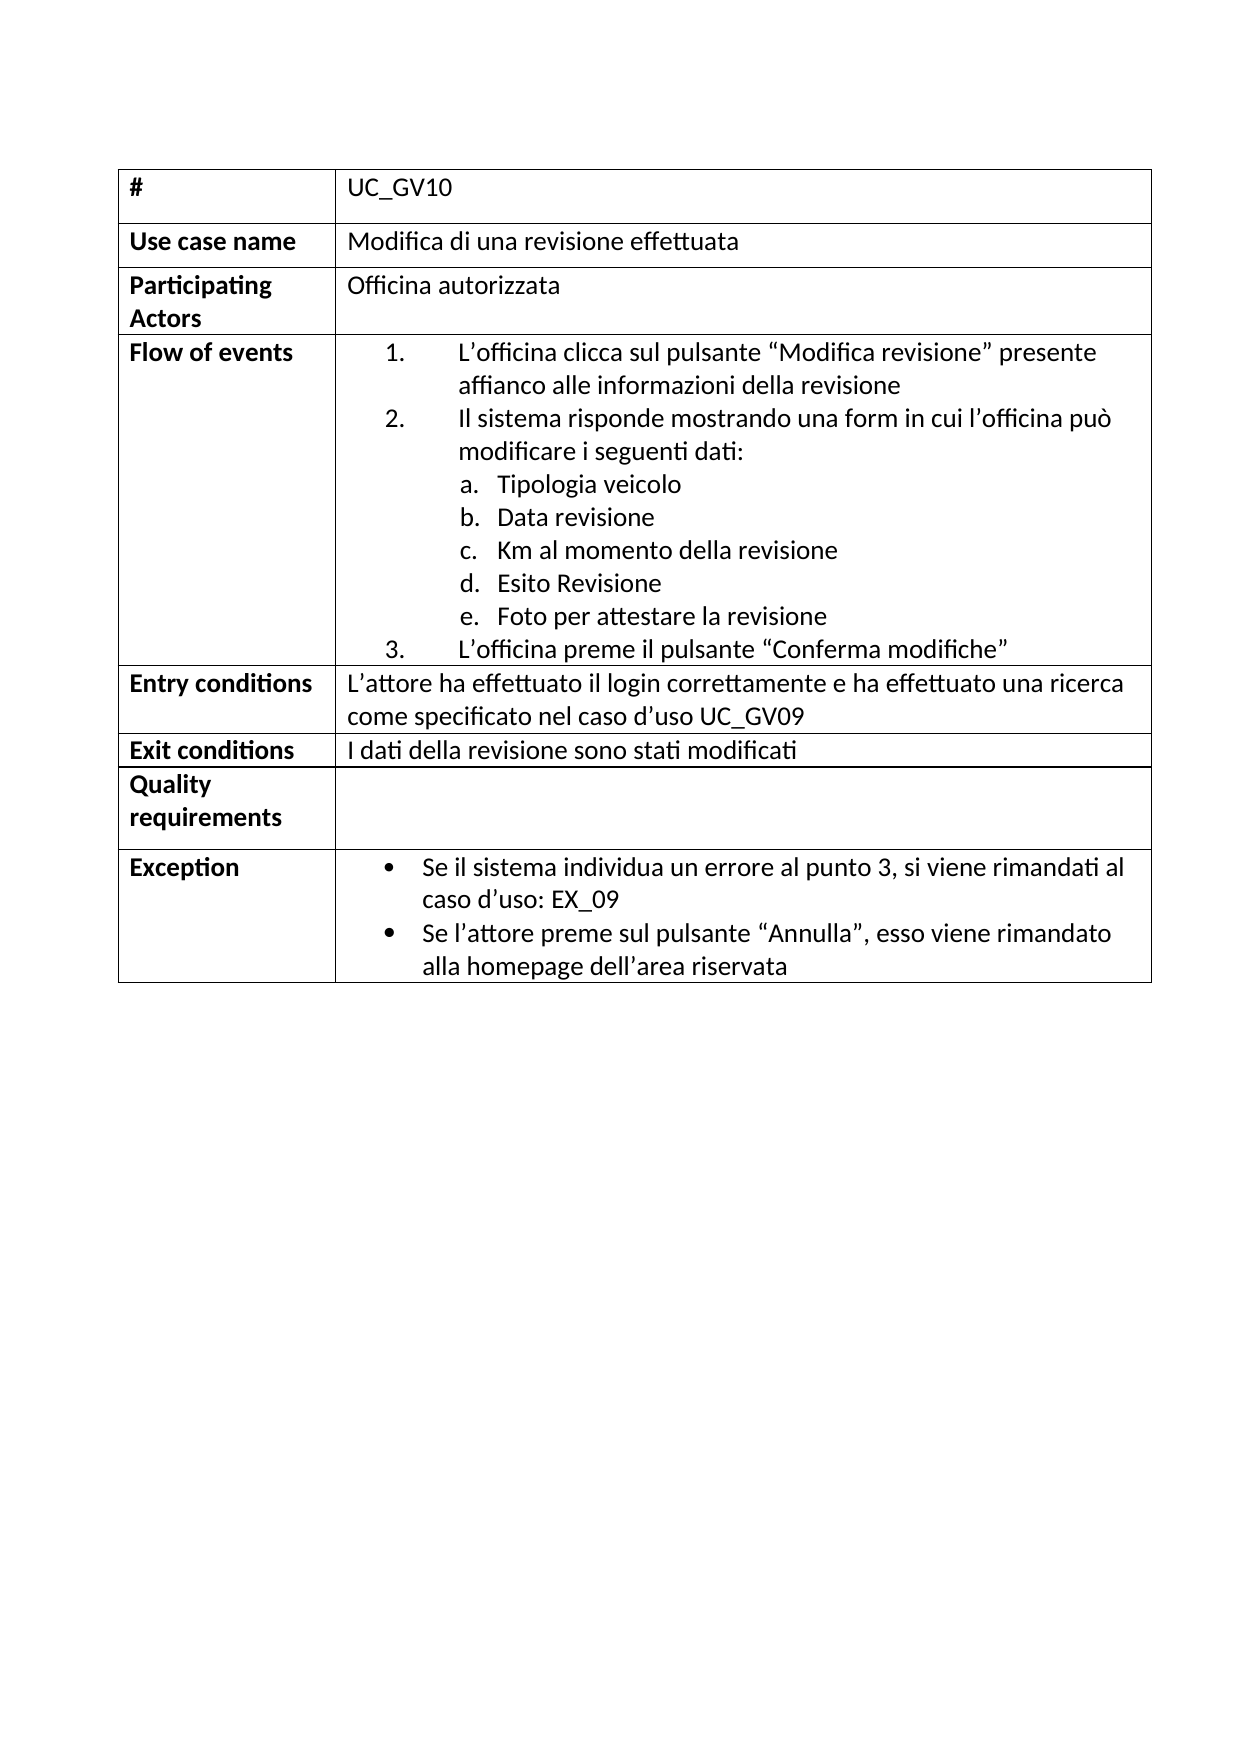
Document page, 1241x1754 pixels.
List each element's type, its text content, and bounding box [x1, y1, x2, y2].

table_cell Exception [119, 850, 335, 982]
table_cell I dati della revisione sono stati modificati [336, 734, 1151, 766]
table_cell Use case name [119, 224, 335, 267]
table_cell Exit conditions [119, 734, 335, 766]
table_cell Modifica di una revisione effettuata [336, 224, 1151, 267]
table_header # [119, 170, 335, 223]
table_cell Officina autorizzata [336, 268, 1151, 334]
table_cell Participating Actors [119, 268, 335, 334]
table_cell [336, 768, 1151, 849]
table_cell L’attore ha effettuato il login correttamente e ha effettuato una ricerca come specificato nel caso d’uso UC_GV09 [336, 666, 1151, 732]
table_cell Flow of events [119, 335, 335, 665]
table_cell Se il sistema individua un errore al punto 3, si viene rimandati al caso d’uso: EX_09 Se l’attore preme sul pulsante “Annulla”, esso viene rimandato alla homepage dell’area riservata [336, 850, 1151, 982]
table_cell Quality requirementsuq [119, 768, 335, 849]
table_cell L’officina clicca sul pulsante “Modifica revisione” presente affianco alle informazioni della revisione Il sistema risponde mostrando una form in cui l’officina può modificare i seguenti dati: Tipologia veicolo Data revisione Km al momento della revisione Esito Revisione Foto per attestare la revisione L’officina preme il pulsante “Conferma modifiche” [336, 335, 1151, 665]
table_header UC_GV10 [336, 170, 1151, 223]
table_cell Entry conditions [119, 666, 335, 732]
